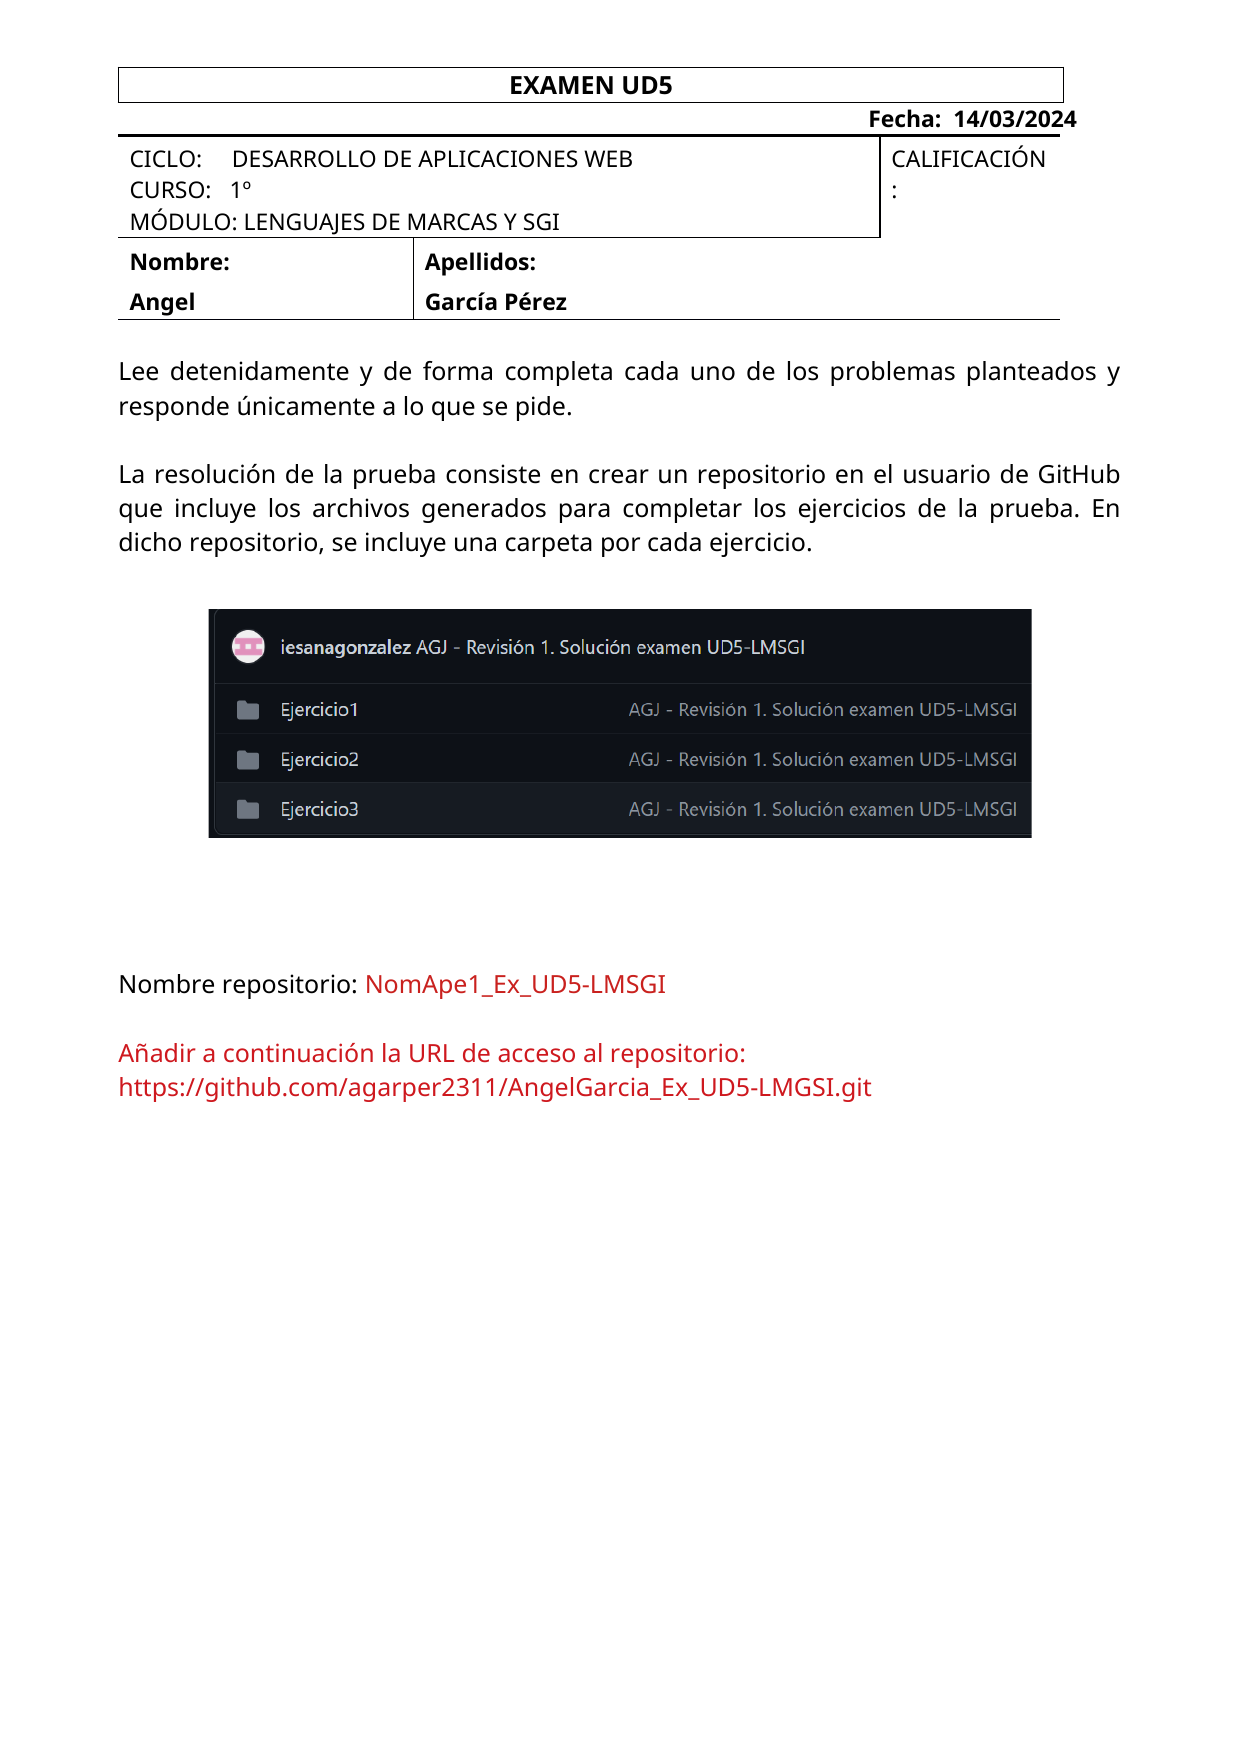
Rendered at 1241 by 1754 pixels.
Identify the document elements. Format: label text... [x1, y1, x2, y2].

text https://github.com/agarper2311/AngelGarcia_Ex_UD5-LMGSI.git [118, 1069, 1122, 1103]
table_header EXAMEN UD5 [119, 68, 1063, 102]
picture [208, 609, 1032, 838]
table_cell Nombre: [118, 238, 413, 277]
table_header CICLO: DESARROLLO DE APLICACIONES WEB CURSO: 1º MÓDULO: LENGUAJES DE MARCAS Y SGI [118, 137, 879, 237]
table_cell García Pérez [414, 277, 880, 318]
text Nombre repositorio: NomApe1_Ex_UD5-LMSGI [118, 967, 1122, 1001]
text La resolución de la prueba consiste en crear un repositorio en el usuario de GitHub que incluye los archivos generados para completar los ejercicios de la prueba. En dicho repositorio, se incluye una carpeta por cada ejercicio. [118, 456, 1122, 558]
text Lee detenidamente y de forma completa cada uno de los problemas planteados y responde únicamente a lo que se pide. [118, 354, 1122, 422]
table_header CALIFICACIÓN: [880, 137, 1060, 318]
table_cell Angel [118, 277, 413, 318]
text Fecha: 14/03/2024 [118, 103, 1122, 134]
text Añadir a continuación la URL de acceso al repositorio: [118, 1035, 1122, 1069]
table_cell Apellidos: [414, 238, 880, 277]
